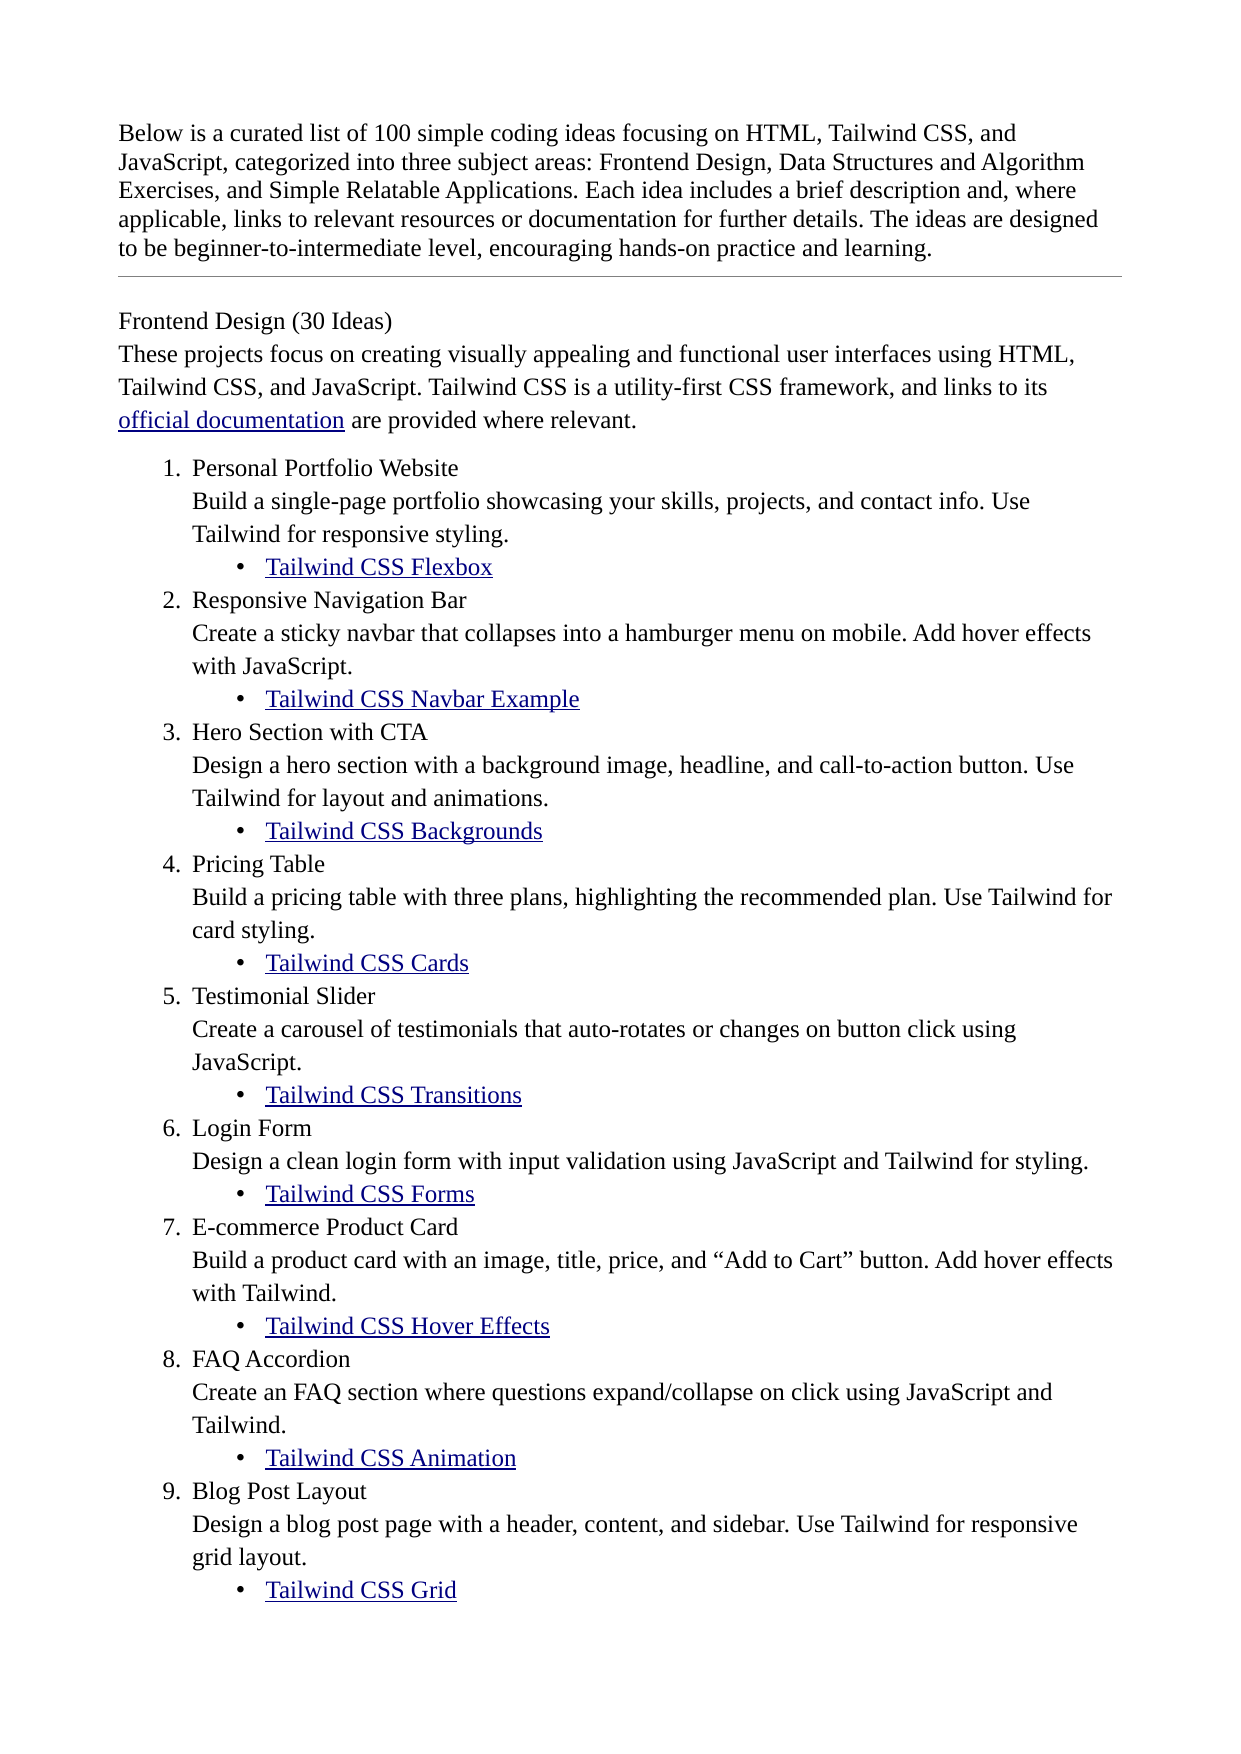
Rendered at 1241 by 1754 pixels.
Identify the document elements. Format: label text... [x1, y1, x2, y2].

list Tailwind CSS Animation [236, 1443, 1122, 1472]
text Below is a curated list of 100 simple coding ideas focusing on HTML, Tailwind CSS, and JavaScript, categorized into three subject areas: Frontend Design, Data Structures and Algorithm Exercises, and Simple Relatable Applications. Each idea includes a brief description and, where applicable, links to relevant resources or documentation for further details. The ideas are designed to be beginner-to-intermediate level, encouraging hands-on practice and learning. [118, 118, 1122, 262]
list Tailwind CSS Transitions [236, 1080, 1122, 1109]
list Tailwind CSS Navbar Example [236, 684, 1122, 713]
text These projects focus on creating visually appealing and functional user interfaces using HTML, Tailwind CSS, and JavaScript. Tailwind CSS is a utility-first CSS framework, and links to its official documentation are provided where relevant. [118, 339, 1122, 434]
list E-commerce Product Card Build a product card with an image, title, price, and “Add to Cart” button. Add hover effects with Tailwind. [162, 1212, 1122, 1307]
list Tailwind CSS Backgrounds [236, 816, 1122, 845]
text Frontend Design (30 Ideas) [118, 306, 1122, 335]
list Login Form Design a clean login form with input validation using JavaScript and Tailwind for styling. [162, 1113, 1122, 1175]
list Testimonial Slider Create a carousel of testimonials that auto-rotates or changes on button click using JavaScript. [162, 981, 1122, 1076]
list Blog Post Layout Design a blog post page with a header, content, and sidebar. Use Tailwind for responsive grid layout. [162, 1476, 1122, 1571]
list Tailwind CSS Flexbox [236, 552, 1122, 581]
list FAQ Accordion Create an FAQ section where questions expand/collapse on click using JavaScript and Tailwind. [162, 1344, 1122, 1439]
list Tailwind CSS Hover Effects [236, 1311, 1122, 1340]
list Tailwind CSS Grid [236, 1576, 1122, 1604]
list Personal Portfolio Website Build a single-page portfolio showcasing your skills, projects, and contact info. Use Tailwind for responsive styling. [162, 453, 1122, 548]
list Hero Section with CTA Design a hero section with a background image, headline, and call-to-action button. Use Tailwind for layout and animations. [162, 717, 1122, 812]
list Tailwind CSS Cards [236, 948, 1122, 977]
list Responsive Navigation Bar Create a sticky navbar that collapses into a hamburger menu on mobile. Add hover effects with JavaScript. [162, 585, 1122, 680]
list Tailwind CSS Forms [236, 1179, 1122, 1208]
list Pricing Table Build a pricing table with three plans, highlighting the recommended plan. Use Tailwind for card styling. [162, 849, 1122, 944]
